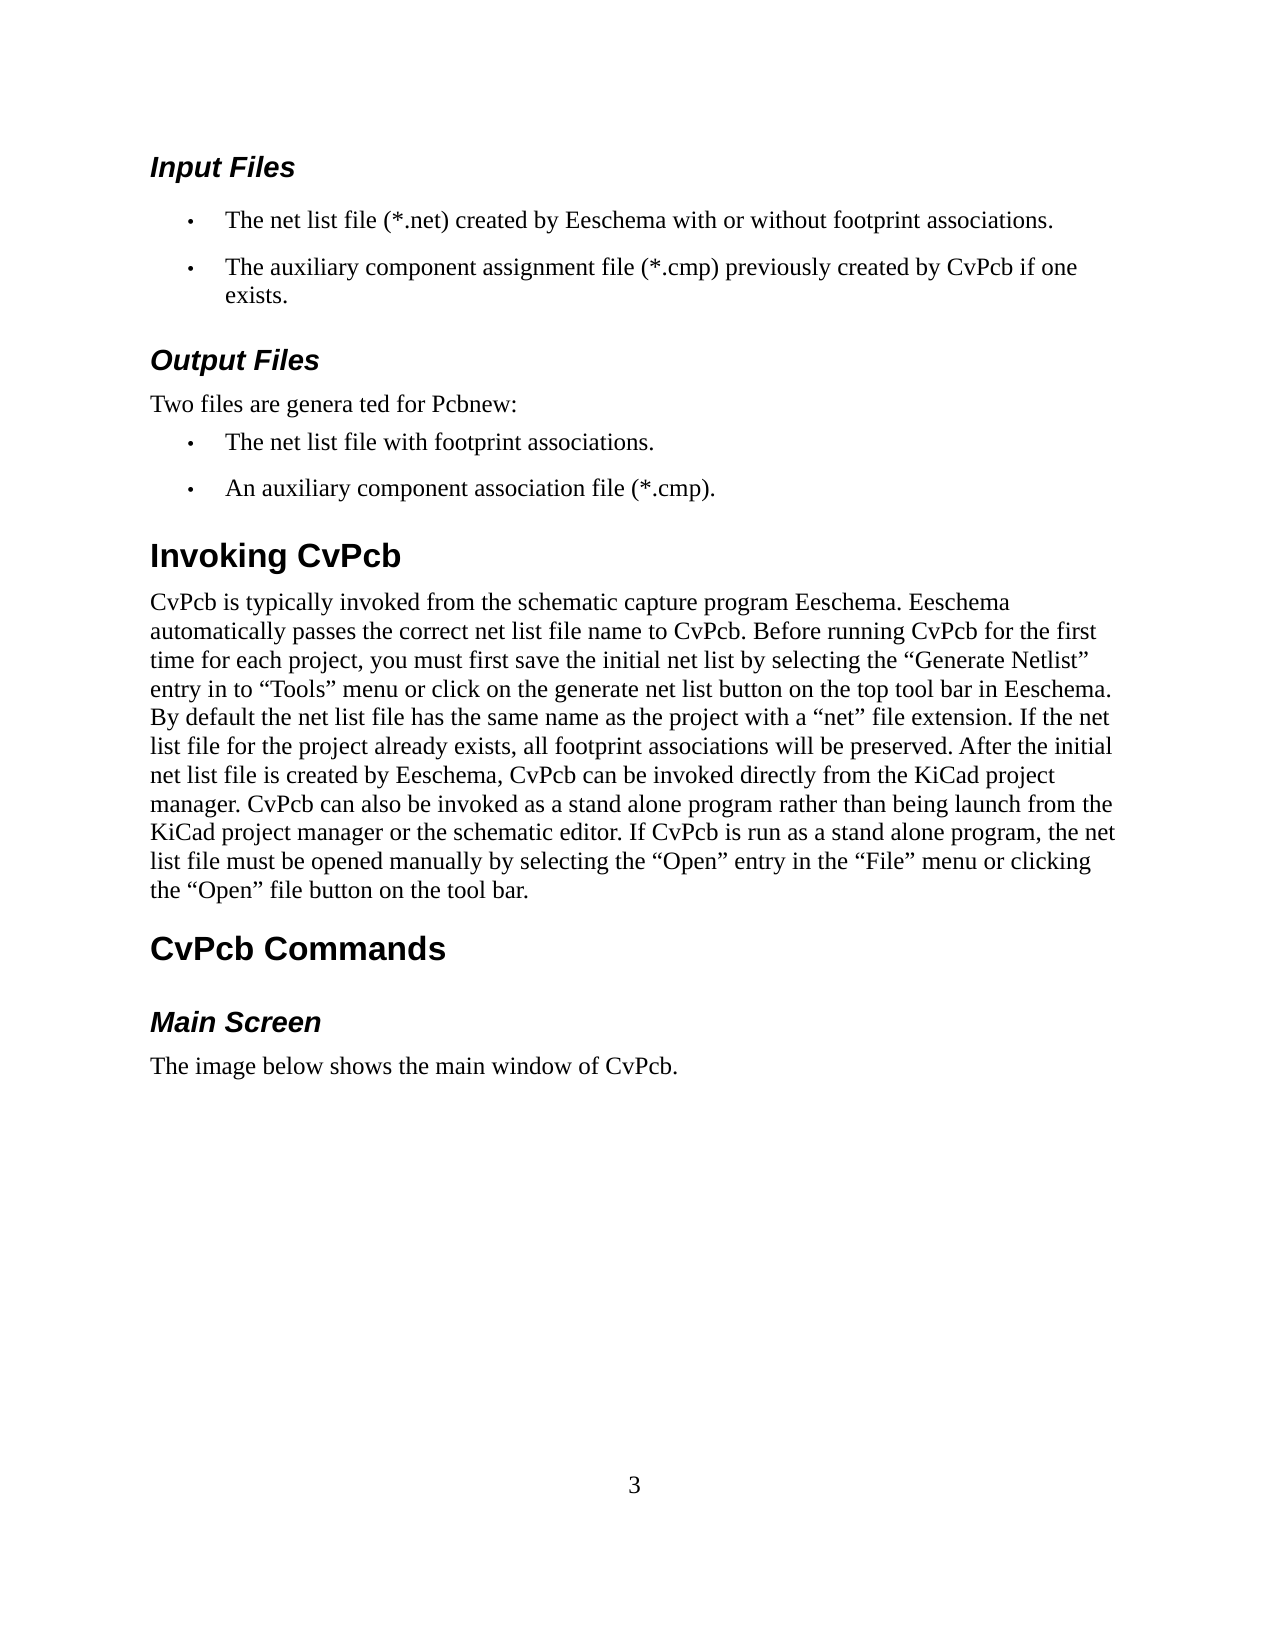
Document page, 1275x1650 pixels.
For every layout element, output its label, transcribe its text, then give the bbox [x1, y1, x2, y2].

subtitle Invoking CvPcb [150, 536, 1125, 575]
list The auxiliary component assignment file (*.cmp) previously created by CvPcb if one exists. [187, 252, 1125, 309]
text The image below shows the main window of CvPcb. [150, 1051, 1125, 1079]
list The net list file with footprint associations. [187, 427, 1125, 456]
subtitle CvPcb Commands [150, 929, 1125, 967]
list An auxiliary component association file (*.cmp). [187, 473, 1125, 502]
subtitle Output Files [150, 343, 1125, 377]
text CvPcb is typically invoked from the schematic capture program Eeschema. Eeschema automatically passes the correct net list file name to CvPcb. Before running CvPcb for the first time for each project, you must first save the initial net list by selecting the “Generate Netlist” entry in to “Tools” menu or click on the generate net list button on the top tool bar in Eeschema. By default the net list file has the same name as the project with a “net” file extension. If the net list file for the project already exists, all footprint associations will be preserved. After the initial net list file is created by Eeschema, CvPcb can be invoked directly from the KiCad project manager. CvPcb can also be invoked as a stand alone program rather than being launch from the KiCad project manager or the schematic editor. If CvPcb is run as a stand alone program, the net list file must be opened manually by selecting the “Open” entry in the “File” menu or clicking the “Open” file button on the tool bar. [150, 587, 1125, 904]
subtitle Input Files [150, 150, 1125, 183]
list The net list file (*.net) created by Eeschema with or without footprint associations. [187, 205, 1125, 234]
text Two files are genera ted for Pcbnew: [150, 389, 1125, 418]
subtitle Main Screen [150, 1005, 1125, 1038]
